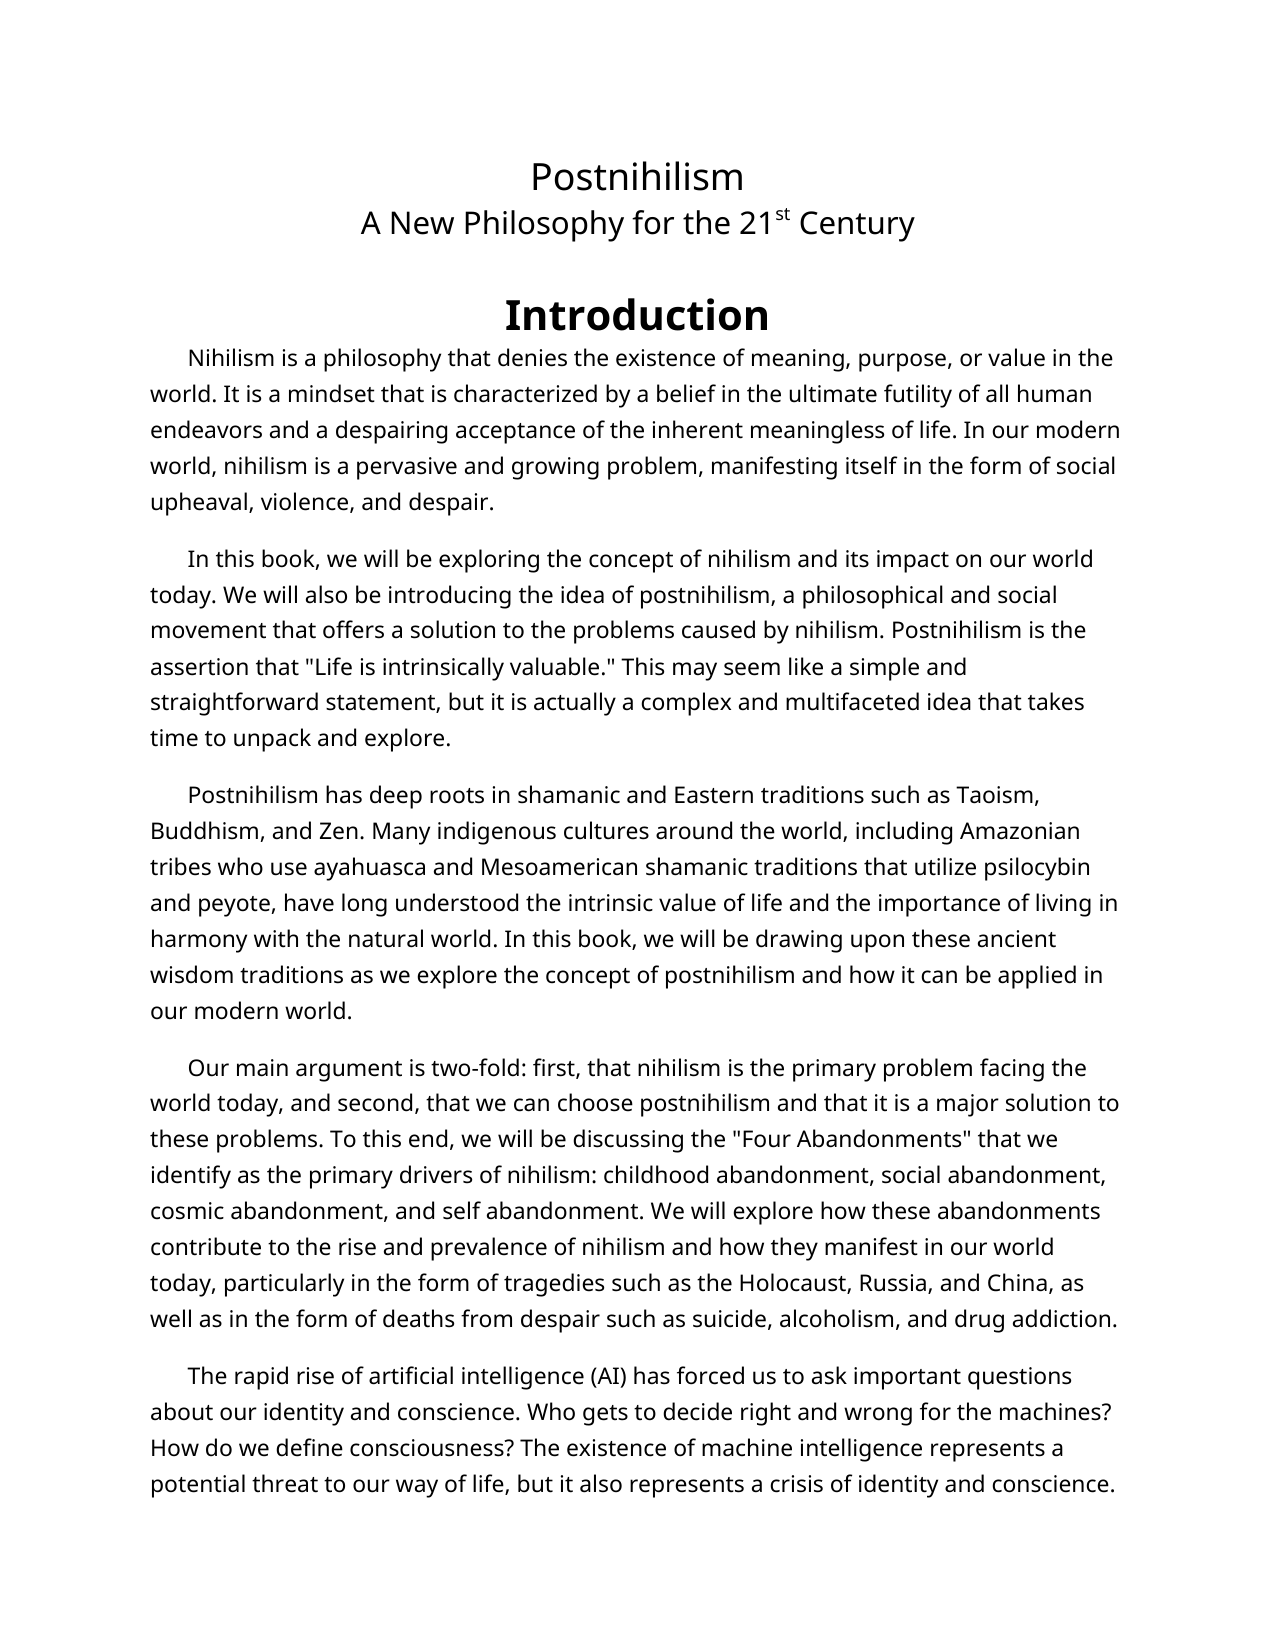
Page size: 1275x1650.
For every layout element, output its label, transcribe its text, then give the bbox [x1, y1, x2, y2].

text The rapid rise of artificial intelligence (AI) has forced us to ask important questions about our identity and conscience. Who gets to decide right and wrong for the machines? How do we define consciousness? The existence of machine intelligence represents a potential threat to our way of life, but it also represents a crisis of identity and conscience. [150, 1360, 1125, 1499]
title Postnihilism [150, 150, 1125, 201]
text Postnihilism has deep roots in shamanic and Eastern traditions such as Taoism, Buddhism, and Zen. Many indigenous cultures around the world, including Amazonian tribes who use ayahuasca and Mesoamerican shamanic traditions that utilize psilocybin and peyote, have long understood the intrinsic value of life and the importance of living in harmony with the natural world. In this book, we will be drawing upon these ancient wisdom traditions as we explore the concept of postnihilism and how it can be applied in our modern world. [150, 779, 1125, 1026]
text In this book, we will be exploring the concept of nihilism and its impact on our world today. We will also be introducing the idea of postnihilism, a philosophical and social movement that offers a solution to the problems caused by nihilism. Postnihilism is the assertion that "Life is intrinsically valuable." This may seem like a simple and straightforward statement, but it is actually a complex and multifaceted idea that takes time to unpack and explore. [150, 543, 1125, 753]
subtitle Introduction [150, 285, 1125, 342]
subtitle A New Philosophy for the 21st Century [150, 201, 1125, 244]
text Our main argument is two-fold: first, that nihilism is the primary problem facing the world today, and second, that we can choose postnihilism and that it is a major solution to these problems. To this end, we will be discussing the "Four Abandonments" that we identify as the primary drivers of nihilism: childhood abandonment, social abandonment, cosmic abandonment, and self abandonment. We will explore how these abandonments contribute to the rise and prevalence of nihilism and how they manifest in our world today, particularly in the form of tragedies such as the Holocaust, Russia, and China, as well as in the form of deaths from despair such as suicide, alcoholism, and drug addiction. [150, 1051, 1125, 1334]
text Nihilism is a philosophy that denies the existence of meaning, purpose, or value in the world. It is a mindset that is characterized by a belief in the ultimate futility of all human endeavors and a despairing acceptance of the inherent meaningless of life. In our modern world, nihilism is a pervasive and growing problem, manifesting itself in the form of social upheaval, violence, and despair. [150, 342, 1125, 517]
